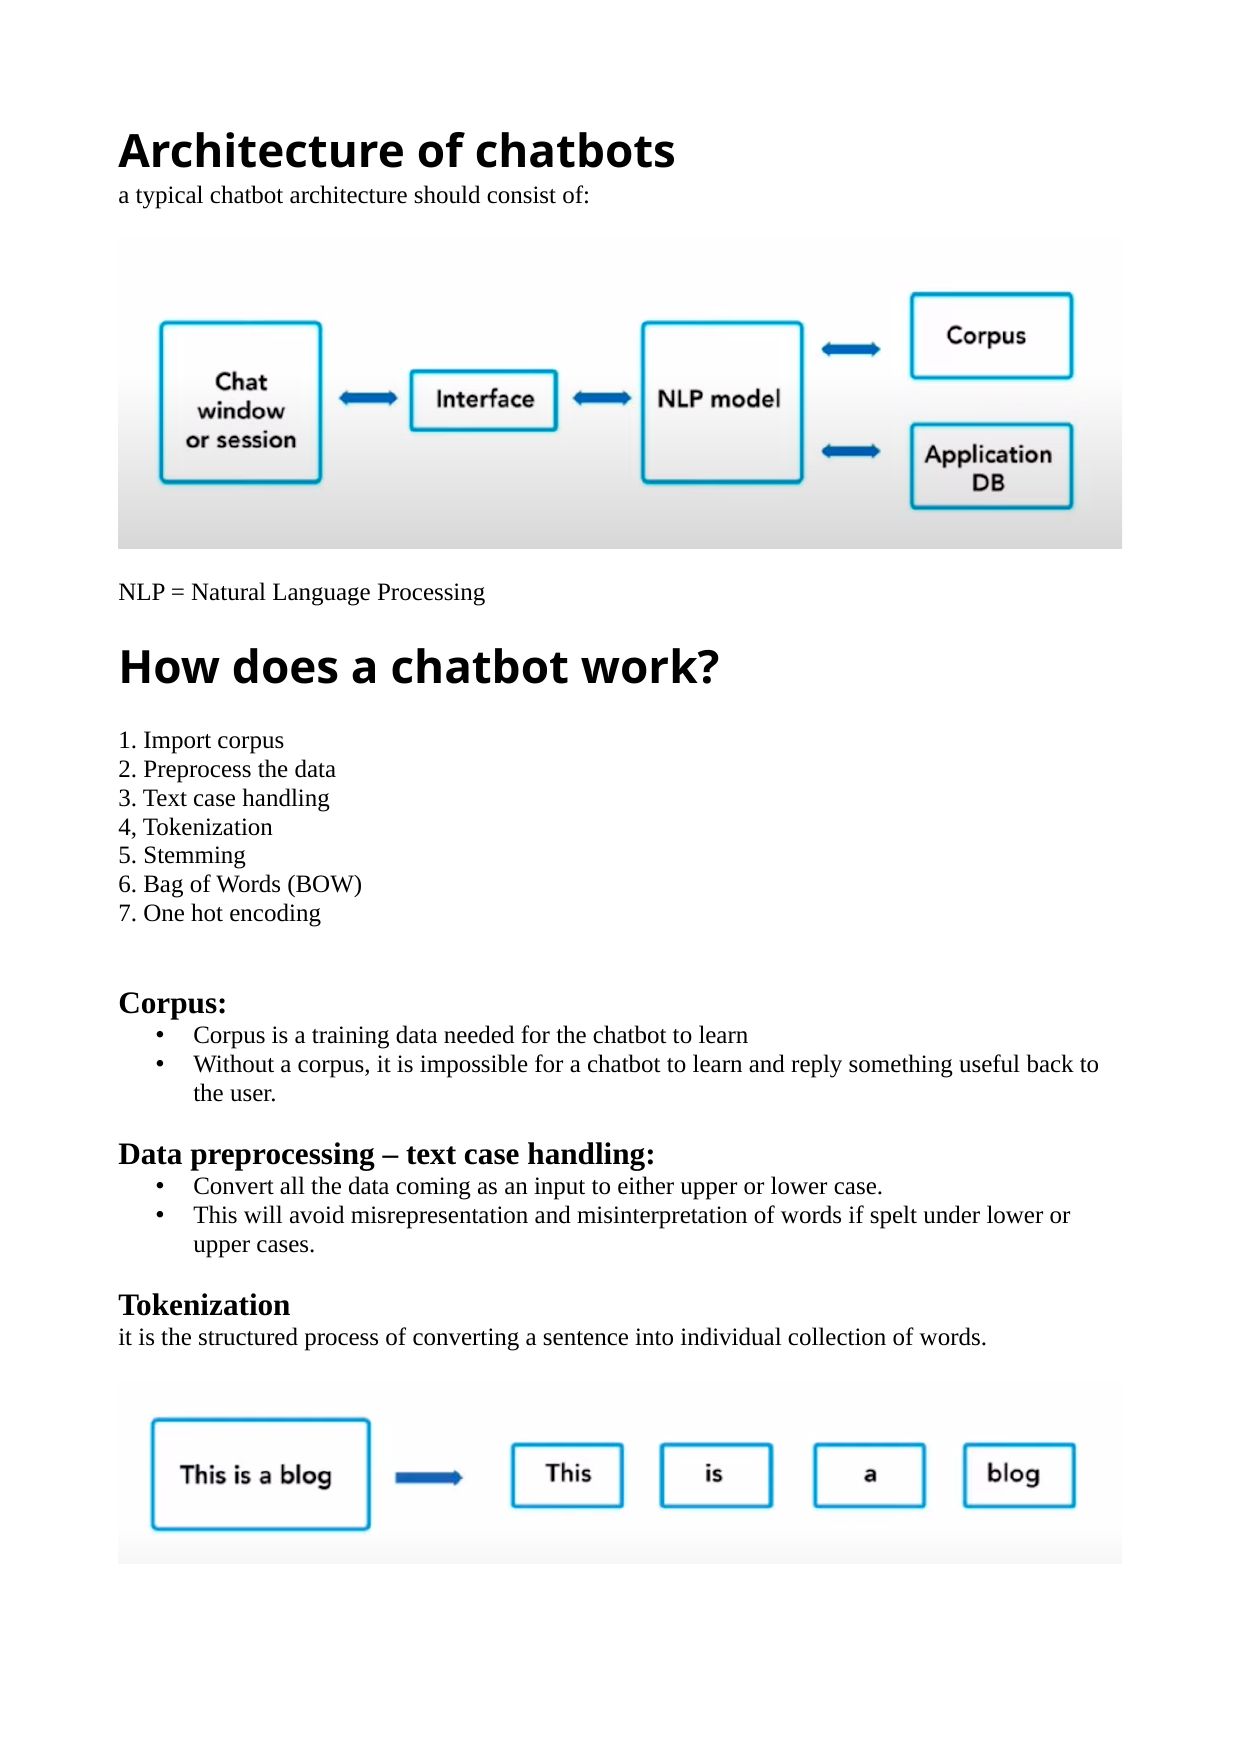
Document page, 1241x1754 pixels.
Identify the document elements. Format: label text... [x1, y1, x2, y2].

text Architecture of chatbots [118, 118, 1122, 181]
text 7. One hot encoding [118, 898, 1122, 927]
text a typical chatbot architecture should consist of: [118, 181, 1122, 209]
text NLP = Natural Language Processing [118, 577, 1122, 606]
picture [118, 238, 1123, 549]
list Corpus is a training data needed for the chatbot to learn [156, 1020, 1122, 1049]
text Tokenization [118, 1286, 1122, 1322]
text 1. Import corpus [118, 726, 1122, 754]
text 6. Bag of Words (BOW) [118, 869, 1122, 898]
text Data preprocessing – text case handling: [118, 1135, 1122, 1171]
list This will avoid misrepresentation and misinterpretation of words if spelt under lower or upper cases. [156, 1200, 1122, 1257]
text 5. Stemming [118, 841, 1122, 869]
text 2. Preprocess the data [118, 754, 1122, 783]
list Without a corpus, it is impossible for a chatbot to learn and reply something useful back to the user. [156, 1049, 1122, 1107]
text 4, Tokenization [118, 812, 1122, 841]
picture [118, 1379, 1123, 1564]
text Corpus: [118, 984, 1122, 1020]
text it is the structured process of converting a sentence into individual collection of words. [118, 1322, 1122, 1351]
text How does a chatbot work? [118, 634, 1122, 697]
text 3. Text case handling [118, 783, 1122, 812]
list Convert all the data coming as an input to either upper or lower case. [156, 1171, 1122, 1200]
